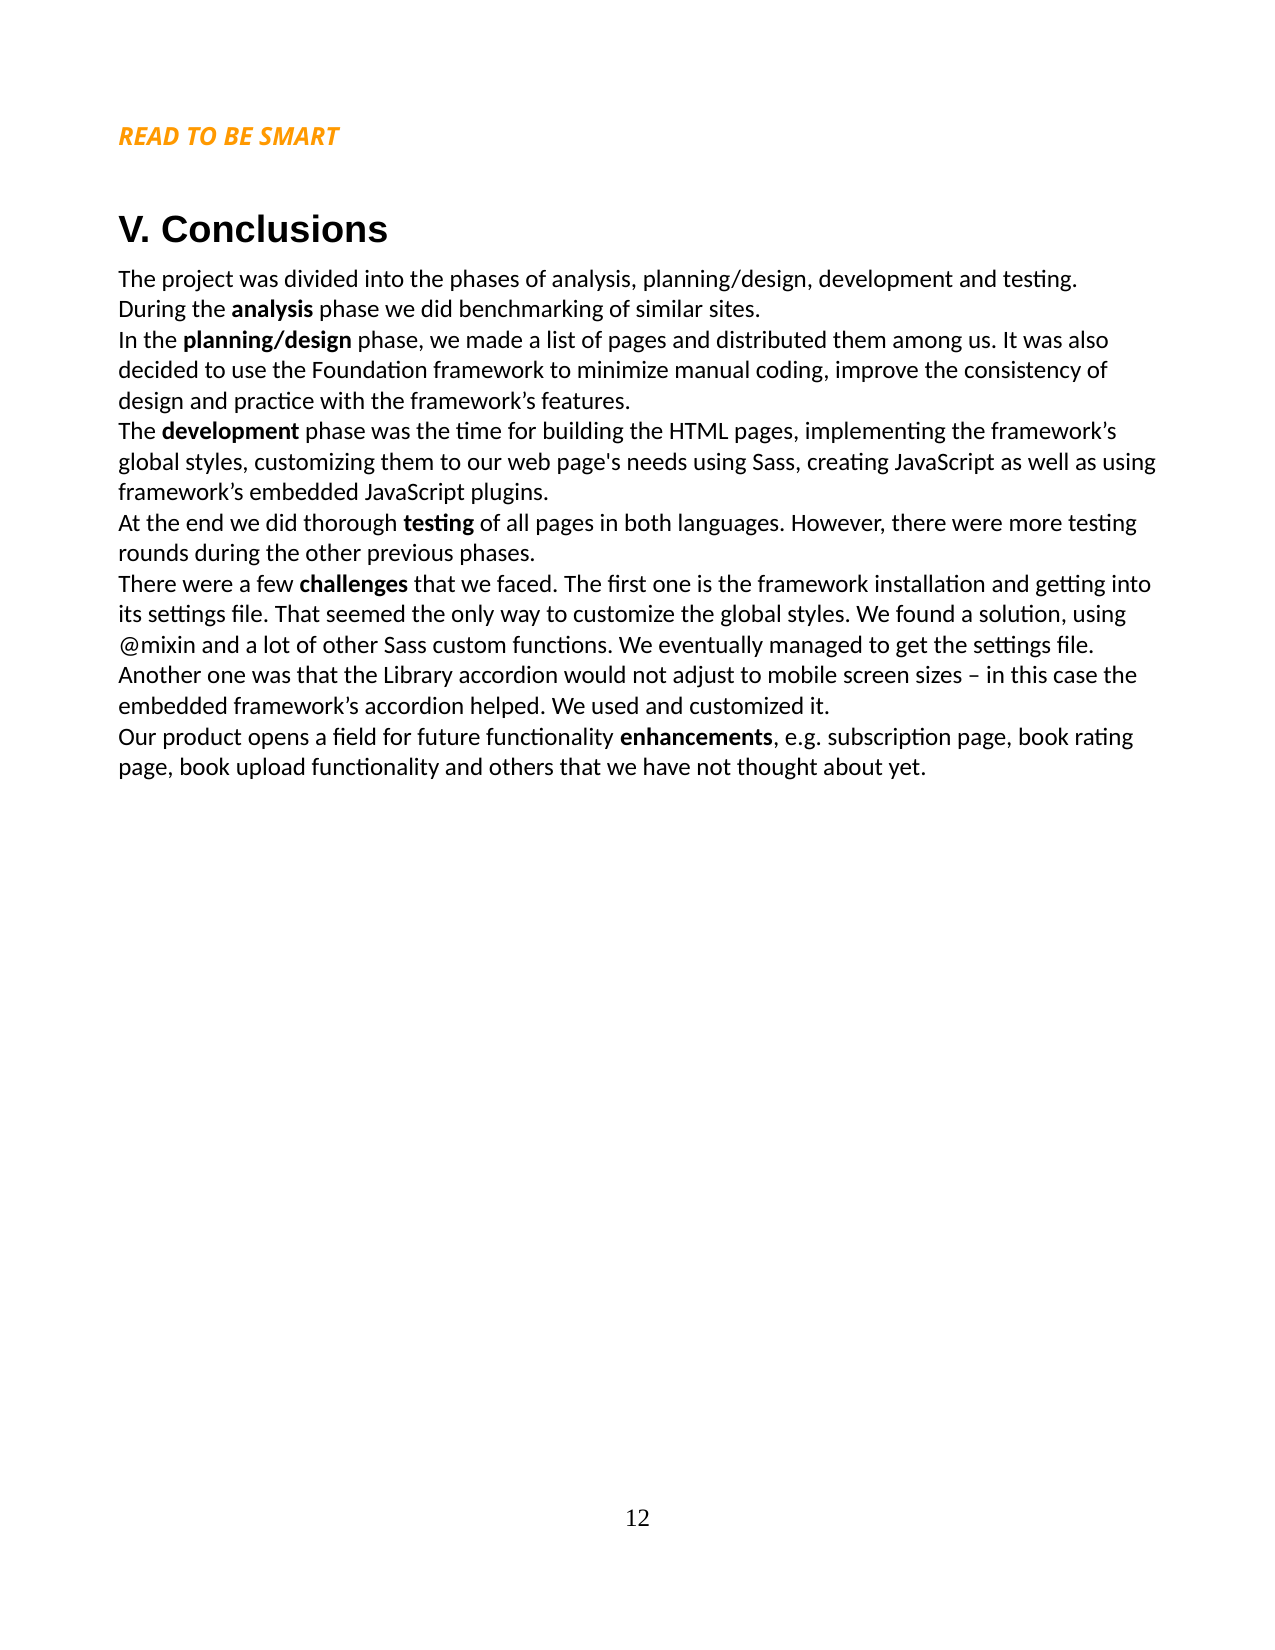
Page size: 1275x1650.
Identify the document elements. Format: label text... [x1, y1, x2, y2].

subtitle V. Conclusions [118, 207, 1157, 250]
text At the end we did thorough testing of all pages in both languages. However, there were more testing rounds during the other previous phases. [118, 507, 1157, 568]
text There were a few challenges that we faced. The first one is the framework installation and getting into its settings file. That seemed the only way to customize the global styles. We found a solution, using @mixin and a lot of other Sass custom functions. We eventually managed to get the settings file. Another one was that the Library accordion would not adjust to mobile screen sizes – in this case the embedded framework’s accordion helped. We used and customized it. [118, 568, 1157, 721]
text The project was divided into the phases of analysis, planning/design, development and testing. [118, 263, 1157, 293]
text In the planning/design phase, we made a list of pages and distributed them among us. It was also decided to use the Foundation framework to minimize manual coding, improve the consistency of design and practice with the framework’s features. [118, 324, 1157, 415]
text During the analysis phase we did benchmarking of similar sites. [118, 293, 1157, 324]
text The development phase was the time for building the HTML pages, implementing the framework’s global styles, customizing them to our web page's needs using Sass, creating JavaScript as well as using framework’s embedded JavaScript plugins. [118, 415, 1157, 507]
text Our product opens a field for future functionality enhancements, e.g. subscription page, book rating page, book upload functionality and others that we have not thought about yet. [118, 721, 1157, 782]
